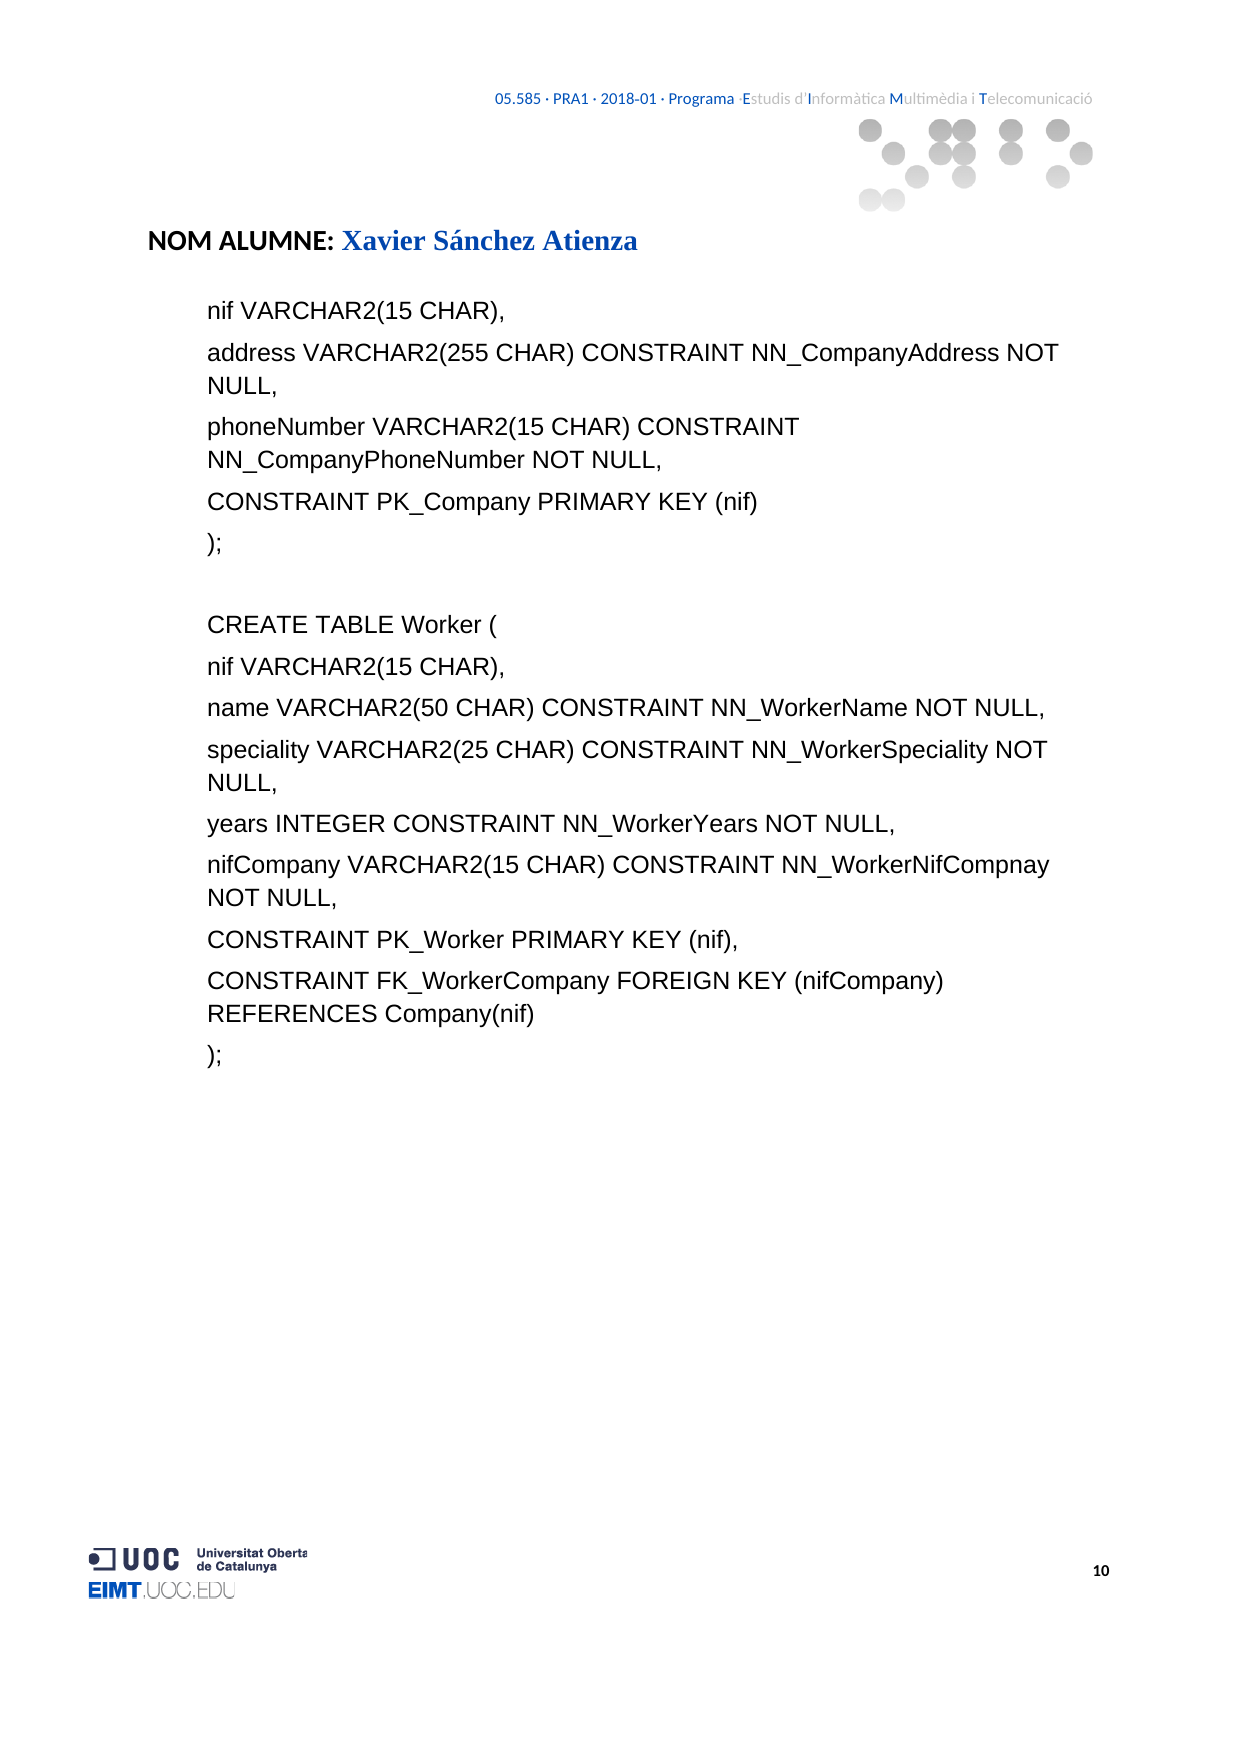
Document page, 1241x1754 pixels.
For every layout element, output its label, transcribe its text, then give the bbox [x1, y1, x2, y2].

text address VARCHAR2(255 CHAR) CONSTRAINT NN_CompanyAddress NOT NULL, [207, 338, 1092, 399]
picture [88, 1548, 308, 1573]
text CONSTRAINT PK_Worker PRIMARY KEY (nif), [207, 925, 1092, 953]
picture [88, 1582, 235, 1599]
text ); [207, 528, 1092, 557]
picture [858, 109, 1093, 223]
text phoneNumber VARCHAR2(15 CHAR) CONSTRAINT NN_CompanyPhoneNumber NOT NULL, [207, 412, 1092, 474]
text CONSTRAINT PK_Company PRIMARY KEY (nif) [207, 486, 1092, 515]
text years INTEGER CONSTRAINT NN_WorkerYears NOT NULL, [207, 809, 1092, 838]
text name VARCHAR2(50 CHAR) CONSTRAINT NN_WorkerName NOT NULL, [207, 693, 1092, 722]
text CONSTRAINT FK_WorkerCompany FOREIGN KEY (nifCompany) REFERENCES Company(nif) [207, 966, 1092, 1028]
text nif VARCHAR2(15 CHAR), [207, 296, 1092, 325]
text ); [207, 1040, 1092, 1069]
text nifCompany VARCHAR2(15 CHAR) CONSTRAINT NN_WorkerNifCompnay NOT NULL, [207, 850, 1092, 912]
text CREATE TABLE Worker ( [207, 611, 1092, 639]
text nif VARCHAR2(15 CHAR), [207, 652, 1092, 681]
text speciality VARCHAR2(25 CHAR) CONSTRAINT NN_WorkerSpeciality NOT NULL, [207, 734, 1092, 796]
